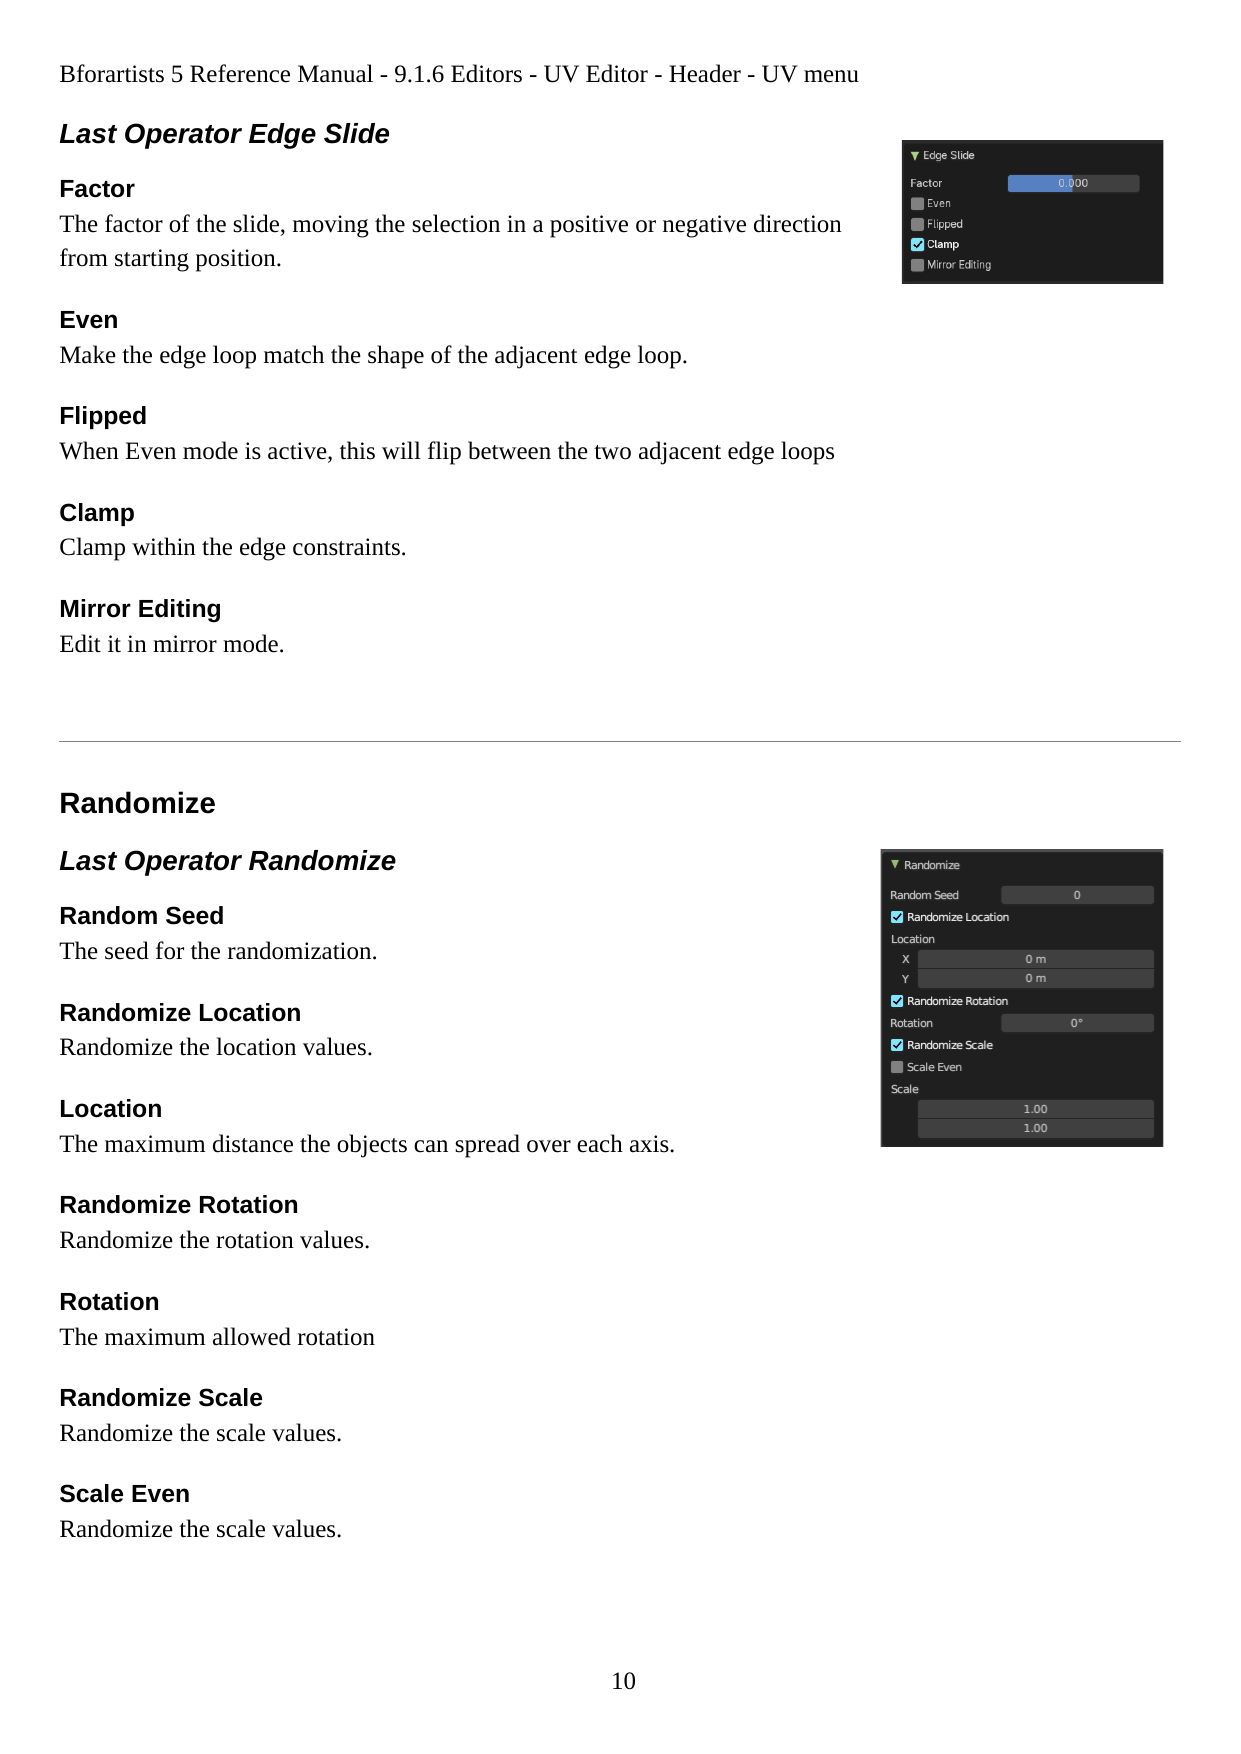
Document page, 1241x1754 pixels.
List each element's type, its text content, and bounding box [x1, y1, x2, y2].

picture [880, 849, 1164, 1147]
text Randomize the location values. [59, 1032, 880, 1061]
subtitle [1164, 1094, 1181, 1123]
text Edit it in mirror mode. [59, 629, 1181, 658]
subtitle Randomize Rotation [59, 1190, 1181, 1219]
picture [901, 140, 1164, 284]
subtitle Randomize [59, 786, 1181, 819]
text The factor of the slide, moving the selection in a positive or negative direction from starting position. [59, 209, 901, 272]
text The seed for the randomization. [59, 936, 880, 965]
subtitle [1164, 901, 1181, 930]
text When Even mode is active, this will flip between the two adjacent edge loops [59, 436, 1181, 465]
subtitle Randomize Location [59, 998, 880, 1026]
subtitle Even [59, 305, 1181, 333]
subtitle Last Operator Randomize [59, 844, 1181, 876]
subtitle Flipped [59, 401, 1181, 430]
subtitle Random Seed [59, 901, 880, 930]
subtitle Location [59, 1094, 880, 1123]
text The maximum allowed rotation [59, 1322, 1181, 1350]
subtitle [1164, 998, 1181, 1026]
subtitle Clamp [59, 498, 1181, 526]
text Randomize the scale values. [59, 1514, 1181, 1543]
text Clamp within the edge constraints. [59, 532, 1181, 561]
text Make the edge loop match the shape of the adjacent edge loop. [59, 340, 1181, 368]
subtitle [1164, 174, 1181, 203]
subtitle Factor [59, 174, 901, 203]
subtitle Last Operator Edge Slide [59, 117, 1181, 149]
subtitle Mirror Editing [59, 594, 1181, 623]
text Randomize the scale values. [59, 1418, 1181, 1447]
subtitle Rotation [59, 1287, 1181, 1315]
text The maximum distance the objects can spread over each axis. [59, 1129, 1181, 1158]
subtitle Scale Even [59, 1479, 1181, 1508]
subtitle Randomize Scale [59, 1383, 1181, 1412]
text Randomize the rotation values. [59, 1225, 1181, 1254]
